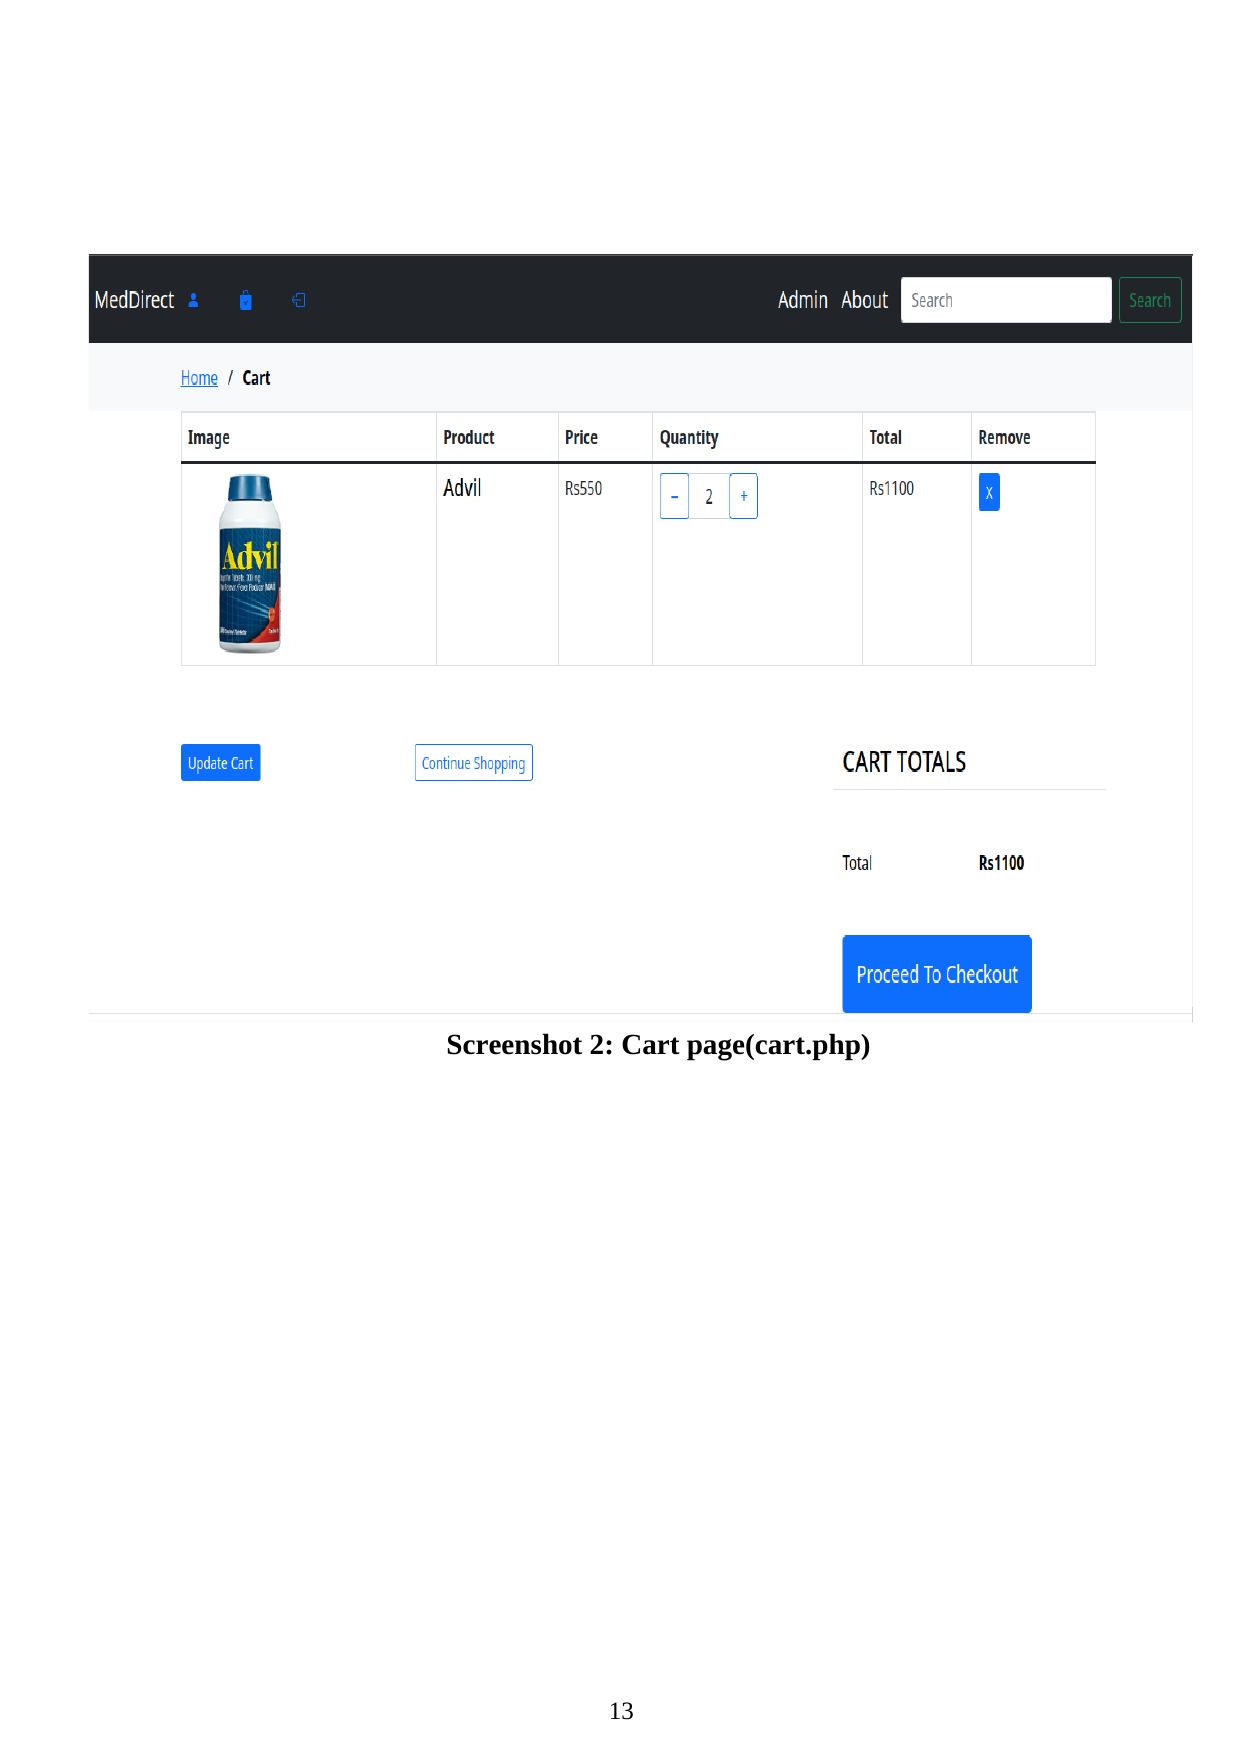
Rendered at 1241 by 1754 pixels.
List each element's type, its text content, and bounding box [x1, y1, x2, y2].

picture [88, 254, 1193, 1022]
text Screenshot 2: Cart page(cart.php) [150, 1022, 1092, 1061]
